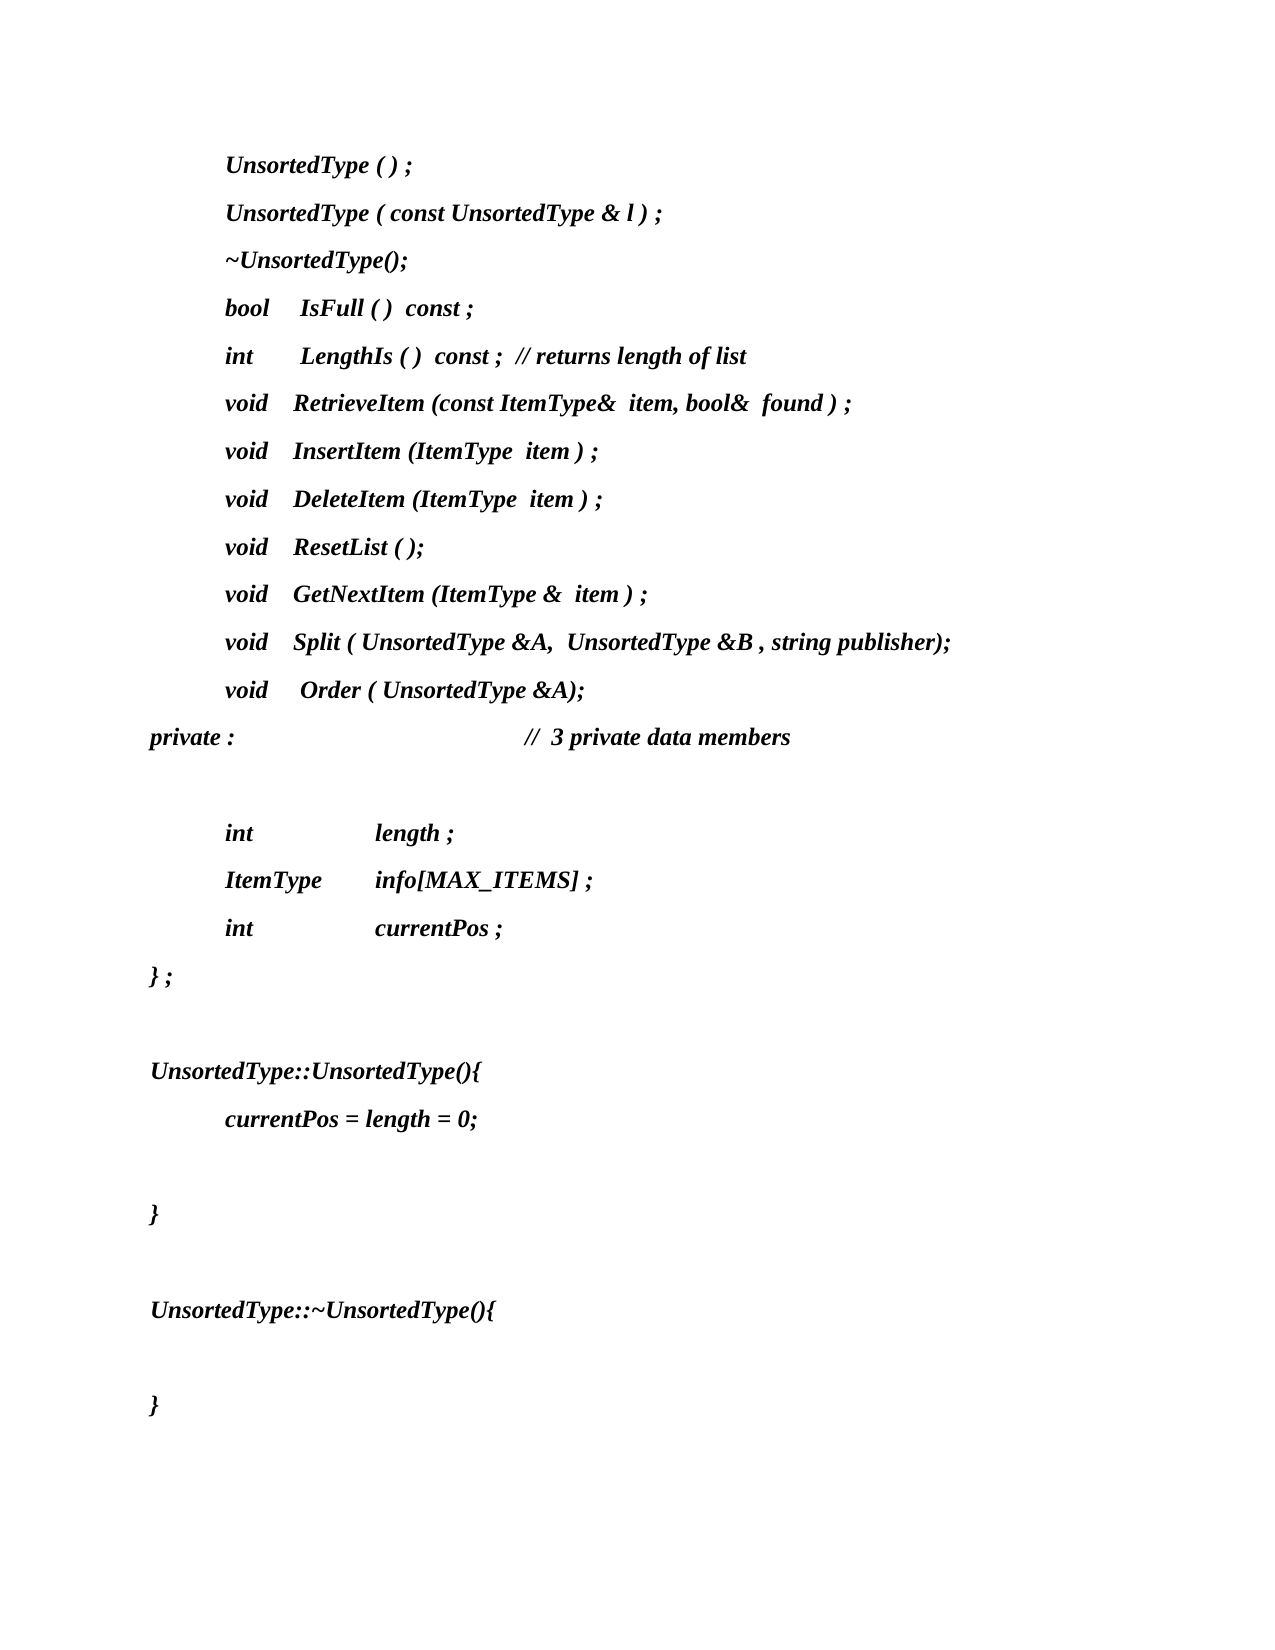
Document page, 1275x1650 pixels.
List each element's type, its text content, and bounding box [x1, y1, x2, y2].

text void InsertItem (ItemType item ) ; [150, 436, 1122, 465]
text ~UnsortedType(); [150, 245, 1122, 274]
text void ResetList ( ); [150, 532, 1122, 560]
text } [150, 1199, 1122, 1228]
text bool IsFull ( ) const ; [150, 293, 1122, 322]
text int currentPos ; [150, 913, 1122, 942]
text void DeleteItem (ItemType item ) ; [150, 484, 1122, 513]
text int length ; [150, 818, 1122, 847]
text void Order ( UnsortedType &A); [150, 675, 1122, 703]
text UnsortedType::UnsortedType(){ [150, 1056, 1122, 1085]
text UnsortedType ( const UnsortedType & l ) ; [150, 198, 1122, 226]
text UnsortedType ( ) ; [150, 150, 1122, 179]
text int LengthIs ( ) const ; // returns length of list [150, 341, 1122, 369]
text } ; [150, 961, 1122, 990]
text void GetNextItem (ItemType & item ) ; [150, 579, 1122, 608]
text ItemType info[MAX_ITEMS] ; [150, 866, 1122, 894]
text private : // 3 private data members [150, 722, 1122, 751]
text UnsortedType::~UnsortedType(){ [150, 1295, 1122, 1324]
text currentPos = length = 0; [150, 1104, 1122, 1133]
text void RetrieveItem (const ItemType& item, bool& found ) ; [150, 388, 1122, 417]
text } [150, 1390, 1122, 1419]
text void Split ( UnsortedType &A, UnsortedType &B , string publisher); [150, 627, 1122, 656]
